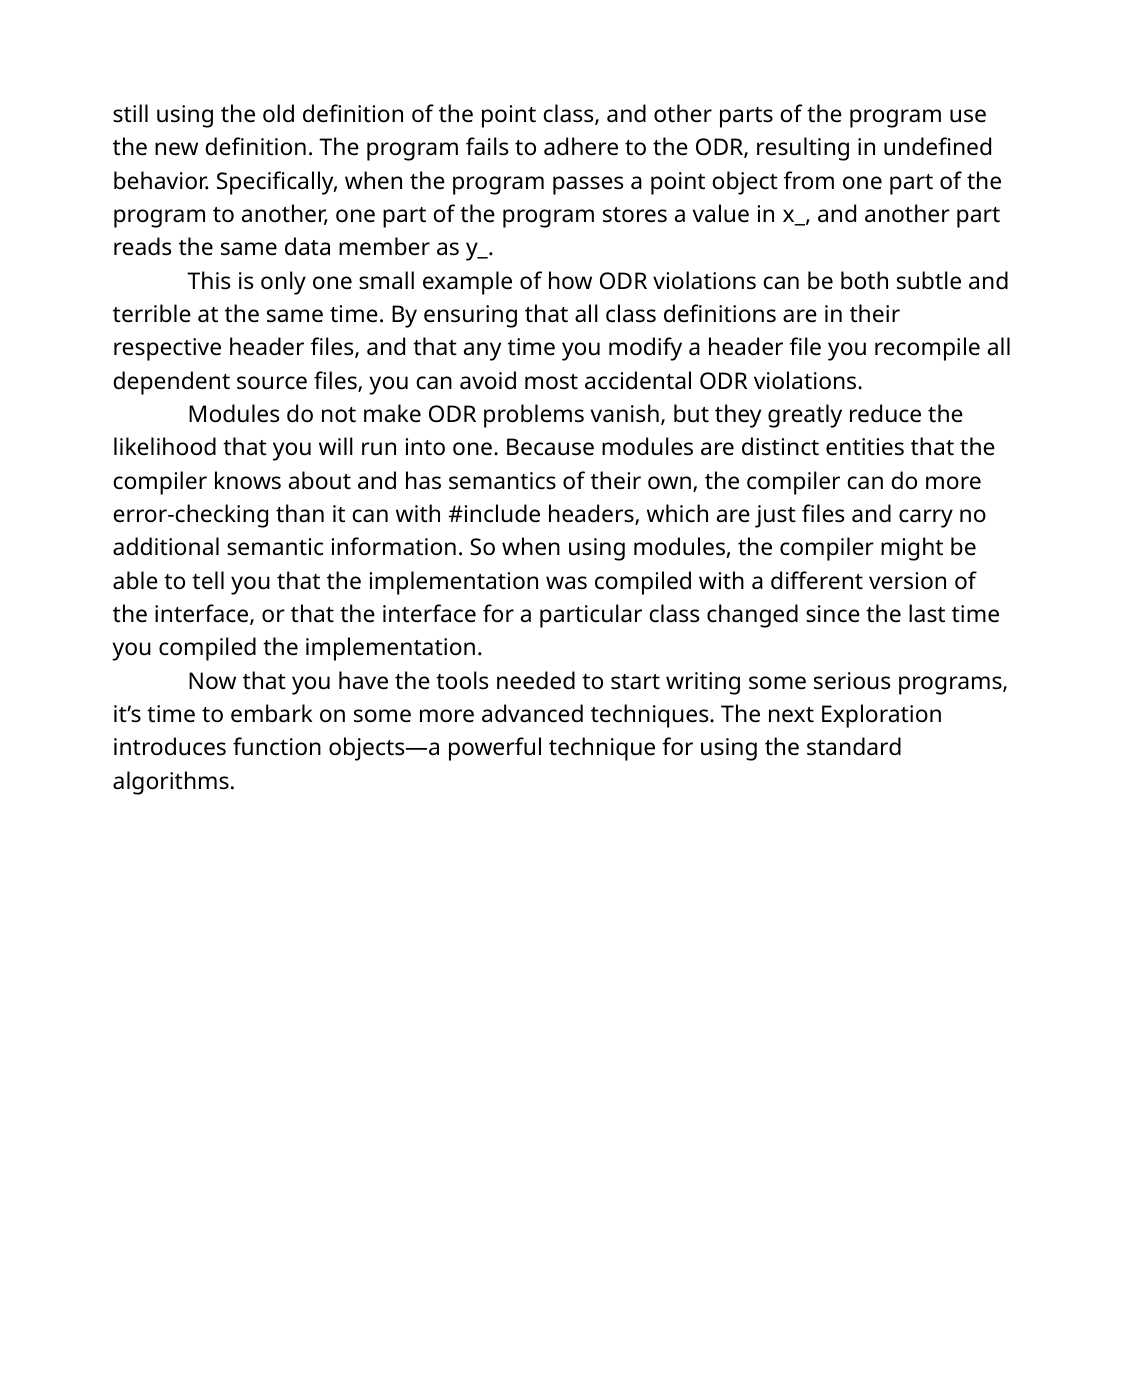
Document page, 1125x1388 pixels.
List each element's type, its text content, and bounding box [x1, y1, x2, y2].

text Modules do not make ODR problems vanish, but they greatly reduce the likelihood that you will run into one. Because modules are distinct entities that the compiler knows about and has semantics of their own, the compiler can do more error-checking than it can with #include headers, which are just files and carry no additional semantic information. So when using modules, the compiler might be able to tell you that the implementation was compiled with a different version of the interface, or that the interface for a particular class changed since the last time you compiled the implementation. [112, 396, 1012, 663]
text This is only one small example of how ODR violations can be both subtle and terrible at the same time. By ensuring that all class definitions are in their respective header files, and that any time you modify a header file you recompile all dependent source files, you can avoid most accidental ODR violations. [112, 263, 1012, 396]
text Now that you have the tools needed to start writing some serious programs, it’s time to embark on some more advanced techniques. The next Exploration introduces function objects—a powerful technique for using the standard algorithms. [112, 663, 1012, 796]
text still using the old definition of the point class, and other parts of the program use the new definition. The program fails to adhere to the ODR, resulting in undefined behavior. Specifically, when the program passes a point object from one part of the program to another, one part of the program stores a value in x_, and another part reads the same data member as y_. [112, 96, 1012, 263]
